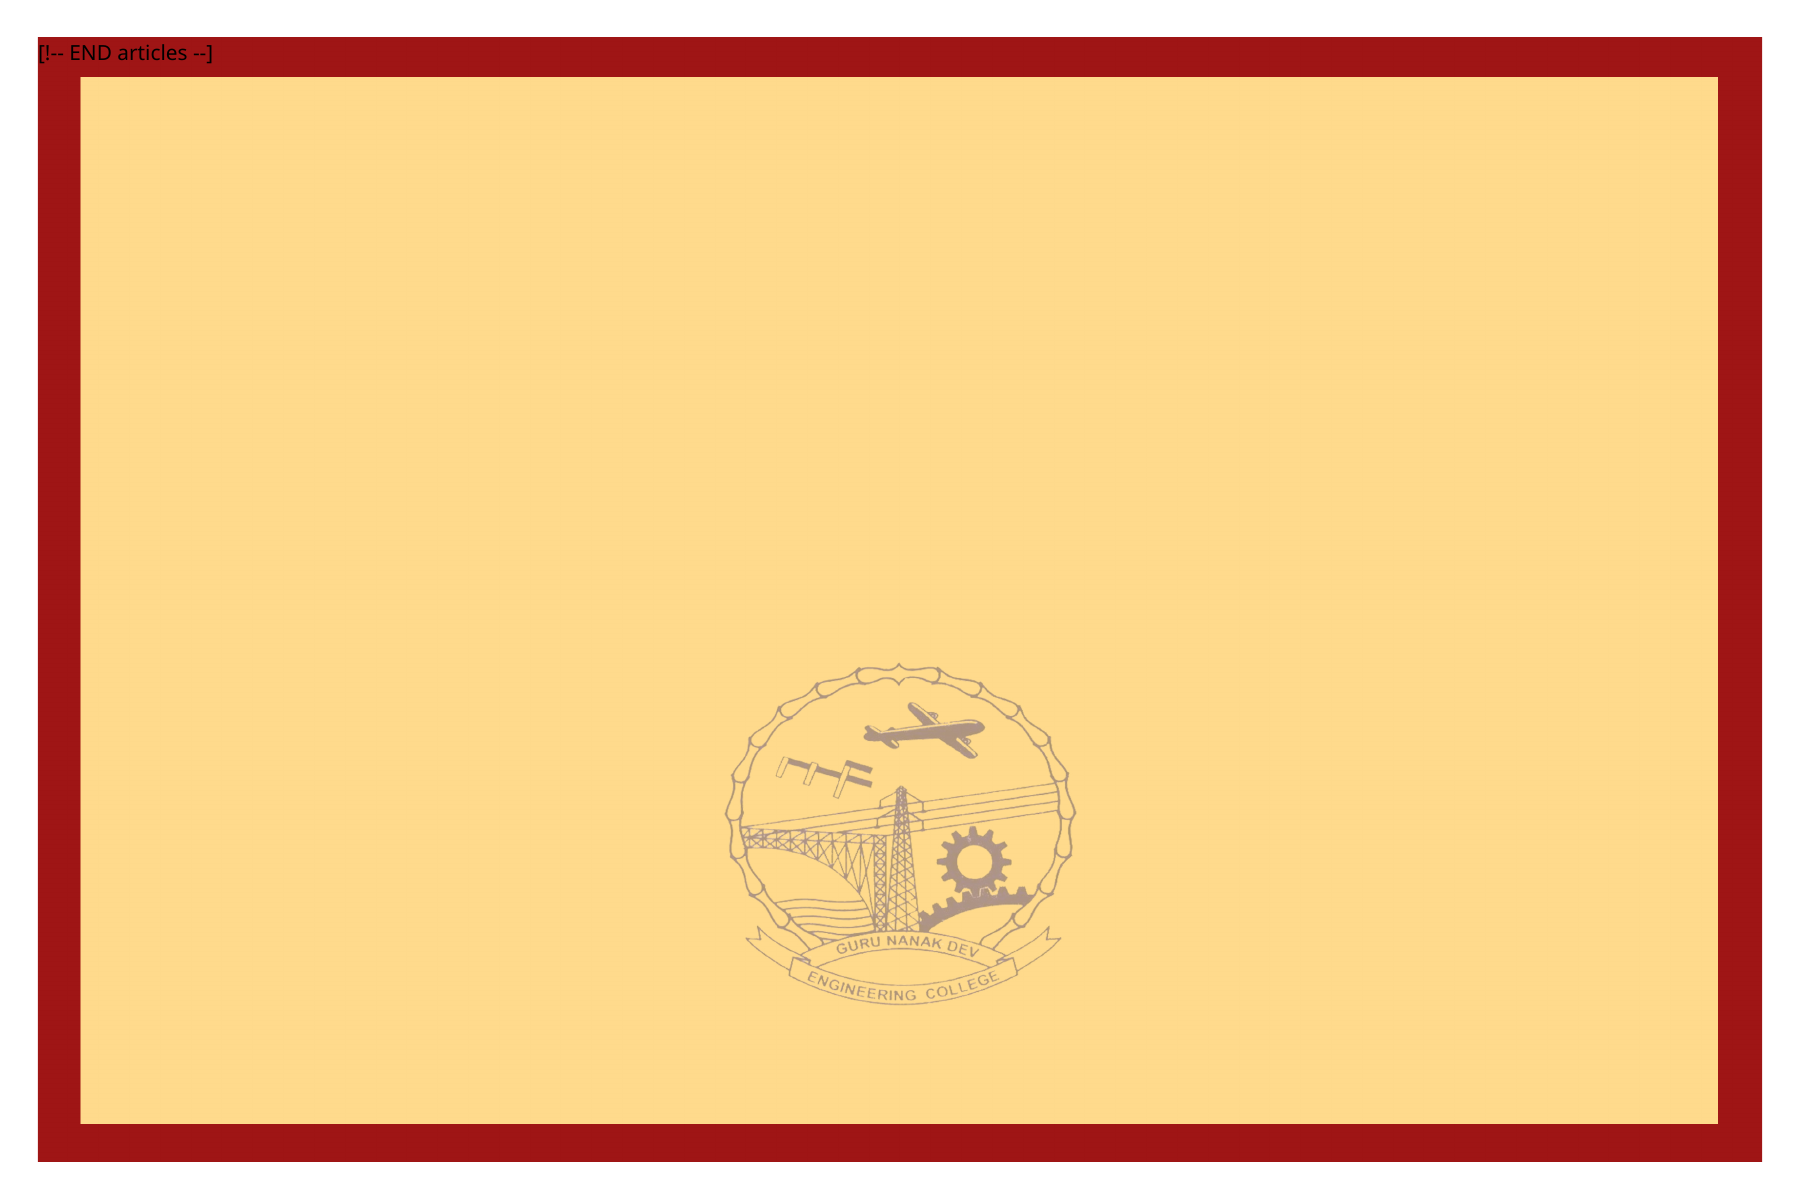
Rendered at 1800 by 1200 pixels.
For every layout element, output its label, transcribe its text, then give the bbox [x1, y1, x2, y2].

picture [37, 37, 1763, 1162]
text [!-- END articles --] [38, 38, 1762, 66]
